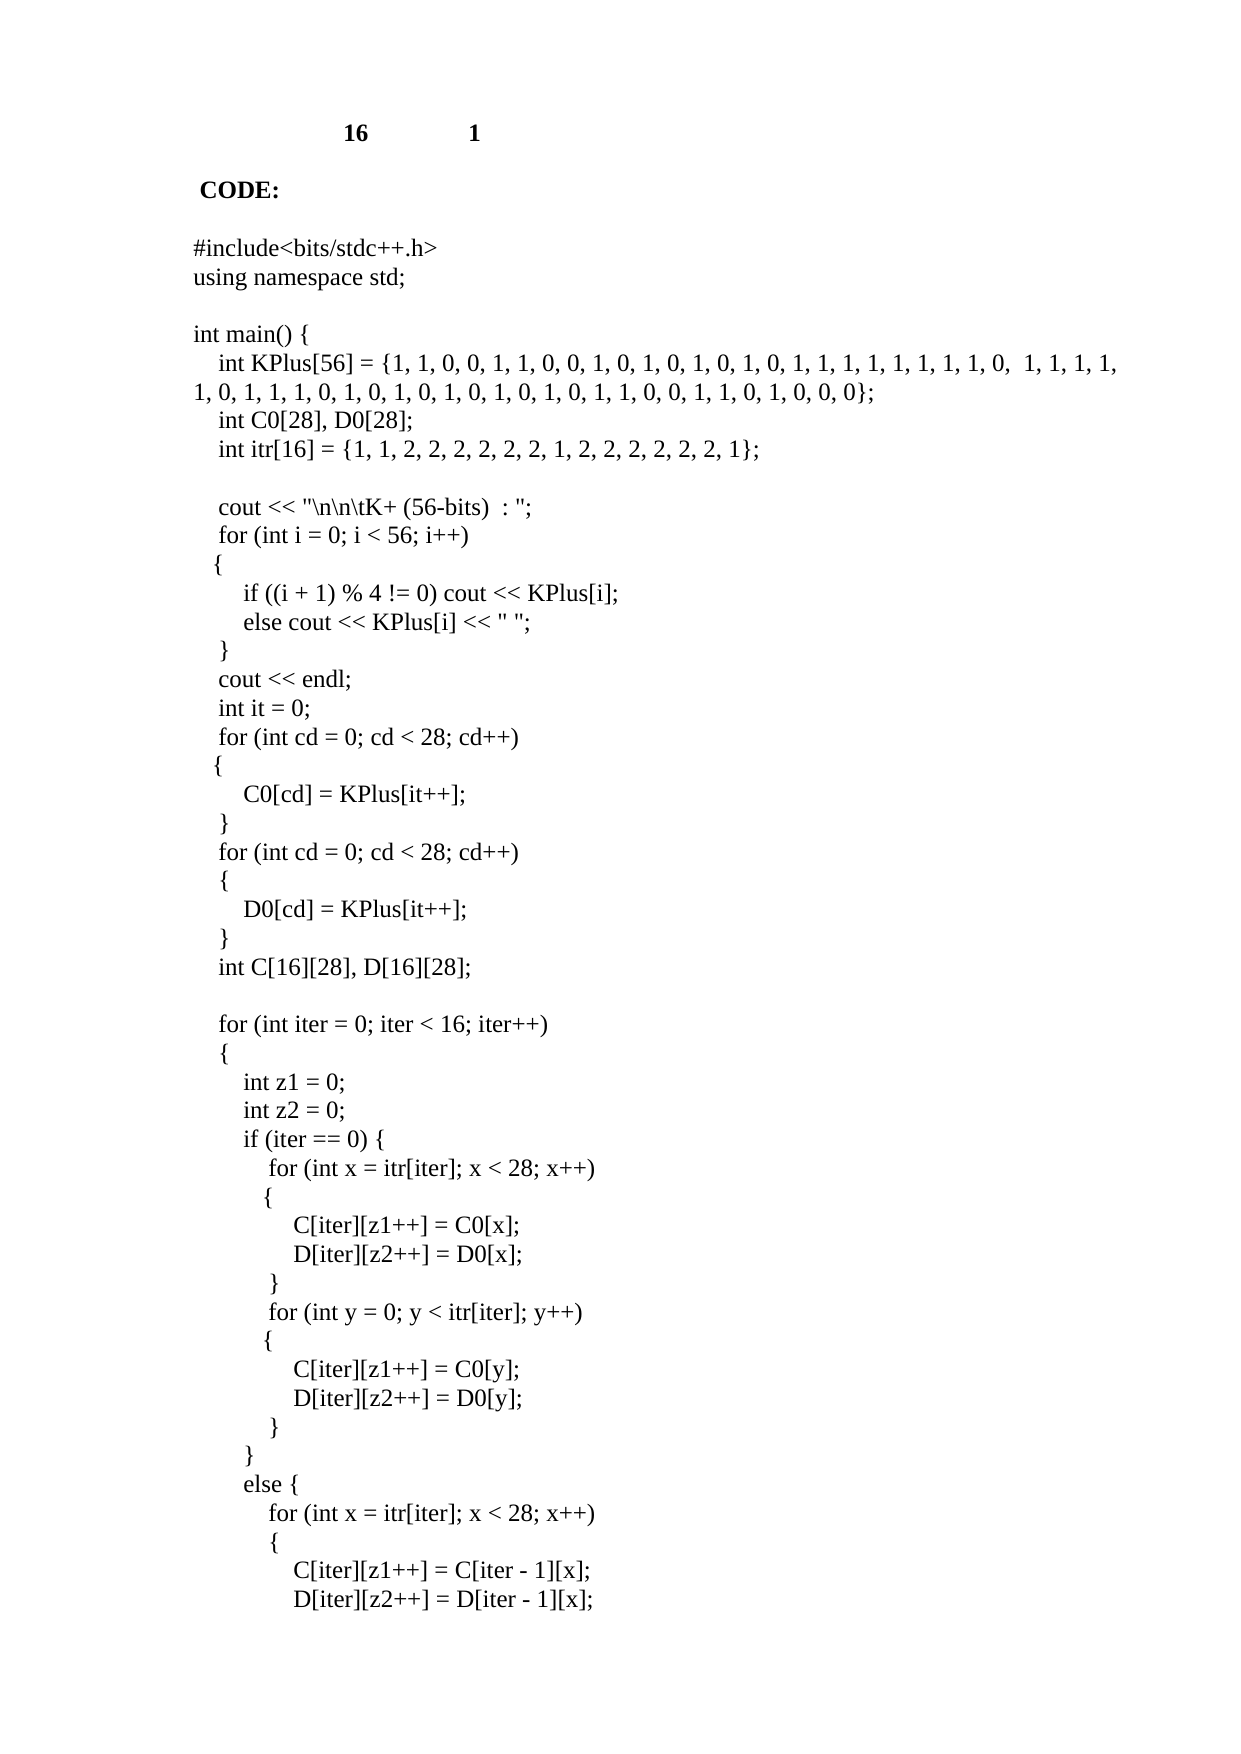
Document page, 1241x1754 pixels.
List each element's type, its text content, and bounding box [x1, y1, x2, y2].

text else cout << KPlus[i] << " "; [193, 607, 1122, 636]
text if (iter == 0) { [193, 1124, 1122, 1153]
text int z1 = 0; [193, 1067, 1122, 1096]
text } [193, 1268, 1122, 1297]
text using namespace std; [193, 262, 1122, 291]
text C[iter][z1++] = C[iter - 1][x]; [193, 1556, 1122, 1584]
text int KPlus[56] = {1, 1, 0, 0, 1, 1, 0, 0, 1, 0, 1, 0, 1, 0, 1, 0, 1, 1, 1, 1, 1, 1, 1, 1, 0, 1, 1, 1, 1, 1, 0, 1, 1, 1, 0, 1, 0, 1, 0, 1, 0, 1, 0, 1, 0, 1, 1, 0, 0, 1, 1, 0, 1, 0, 0, 0}; [193, 348, 1122, 406]
text for (int cd = 0; cd < 28; cd++) [193, 722, 1122, 751]
text else { [193, 1469, 1122, 1498]
text for (int i = 0; i < 56; i++) [193, 521, 1122, 549]
text int it = 0; [193, 693, 1122, 722]
text int itr[16] = {1, 1, 2, 2, 2, 2, 2, 2, 1, 2, 2, 2, 2, 2, 2, 1}; [193, 434, 1122, 463]
text D[iter][z2++] = D0[x]; [193, 1239, 1122, 1268]
text { [193, 866, 1122, 894]
text { [193, 1527, 1122, 1556]
text { [193, 1038, 1122, 1067]
text for (int x = itr[iter]; x < 28; x++) [193, 1498, 1122, 1527]
text 16 1 [343, 118, 1159, 147]
text } [193, 808, 1122, 837]
text int z2 = 0; [193, 1096, 1122, 1124]
text CODE: [118, 176, 1122, 204]
text #include<bits/stdc++.h> [193, 233, 1122, 262]
text } [193, 636, 1122, 664]
text D[iter][z2++] = D[iter - 1][x]; [193, 1584, 1122, 1613]
text C[iter][z1++] = C0[y]; [193, 1354, 1122, 1383]
text D[iter][z2++] = D0[y]; [193, 1383, 1122, 1412]
text D0[cd] = KPlus[it++]; [193, 894, 1122, 923]
text C[iter][z1++] = C0[x]; [193, 1211, 1122, 1239]
text C0[cd] = KPlus[it++]; [193, 779, 1122, 808]
text for (int iter = 0; iter < 16; iter++) [193, 1009, 1122, 1038]
text cout << endl; [193, 664, 1122, 693]
text { [193, 751, 1122, 779]
text int C[16][28], D[16][28]; [193, 952, 1122, 981]
text cout << "\n\n\tK+ (56-bits) : "; [193, 492, 1122, 521]
text { [193, 549, 1122, 578]
text int main() { [193, 319, 1122, 348]
text for (int x = itr[iter]; x < 28; x++) [193, 1153, 1122, 1182]
text } [193, 1441, 1122, 1469]
text { [193, 1182, 1122, 1211]
text { [193, 1326, 1122, 1354]
text } [193, 1412, 1122, 1441]
text int C0[28], D0[28]; [193, 406, 1122, 434]
text for (int y = 0; y < itr[iter]; y++) [193, 1297, 1122, 1326]
text if ((i + 1) % 4 != 0) cout << KPlus[i]; [193, 578, 1122, 607]
text for (int cd = 0; cd < 28; cd++) [193, 837, 1122, 866]
text } [193, 923, 1122, 952]
